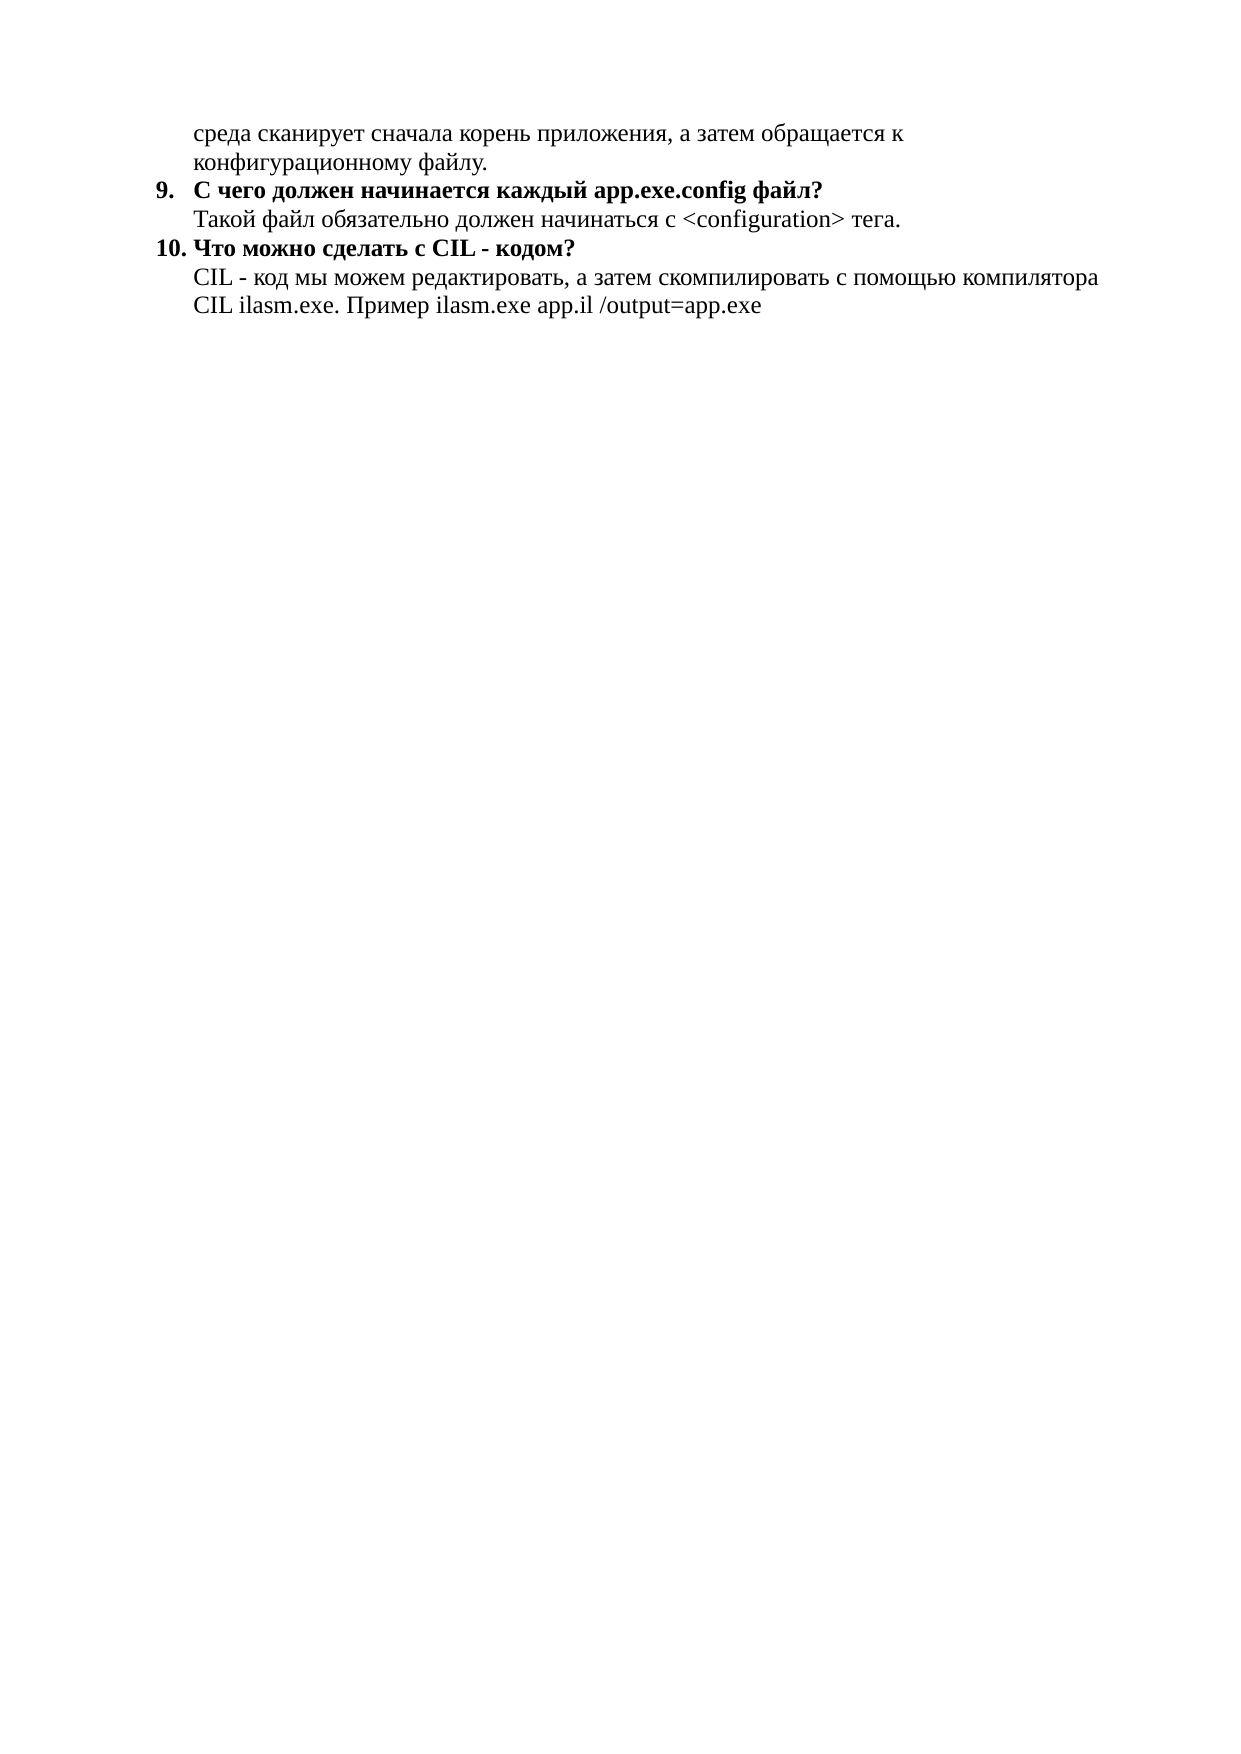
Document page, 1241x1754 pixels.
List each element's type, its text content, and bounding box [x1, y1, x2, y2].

list CIL - код мы можем редактировать, а затем скомпилировать с помощью компилятора CIL ilasm.exe. Пример ilasm.exe app.il /output=app.exe [156, 262, 1122, 319]
list Такой файл обязательно должен начинаться с <configuration> тега. [156, 204, 1122, 233]
list среда сканирует сначала корень приложения, а затем обращается к конфигурационному файлу. [156, 118, 1122, 176]
list С чего должен начинается каждый app.exe.config файл? [156, 176, 1122, 204]
list Что можно сделать с CIL - кодом? [156, 233, 1122, 262]
